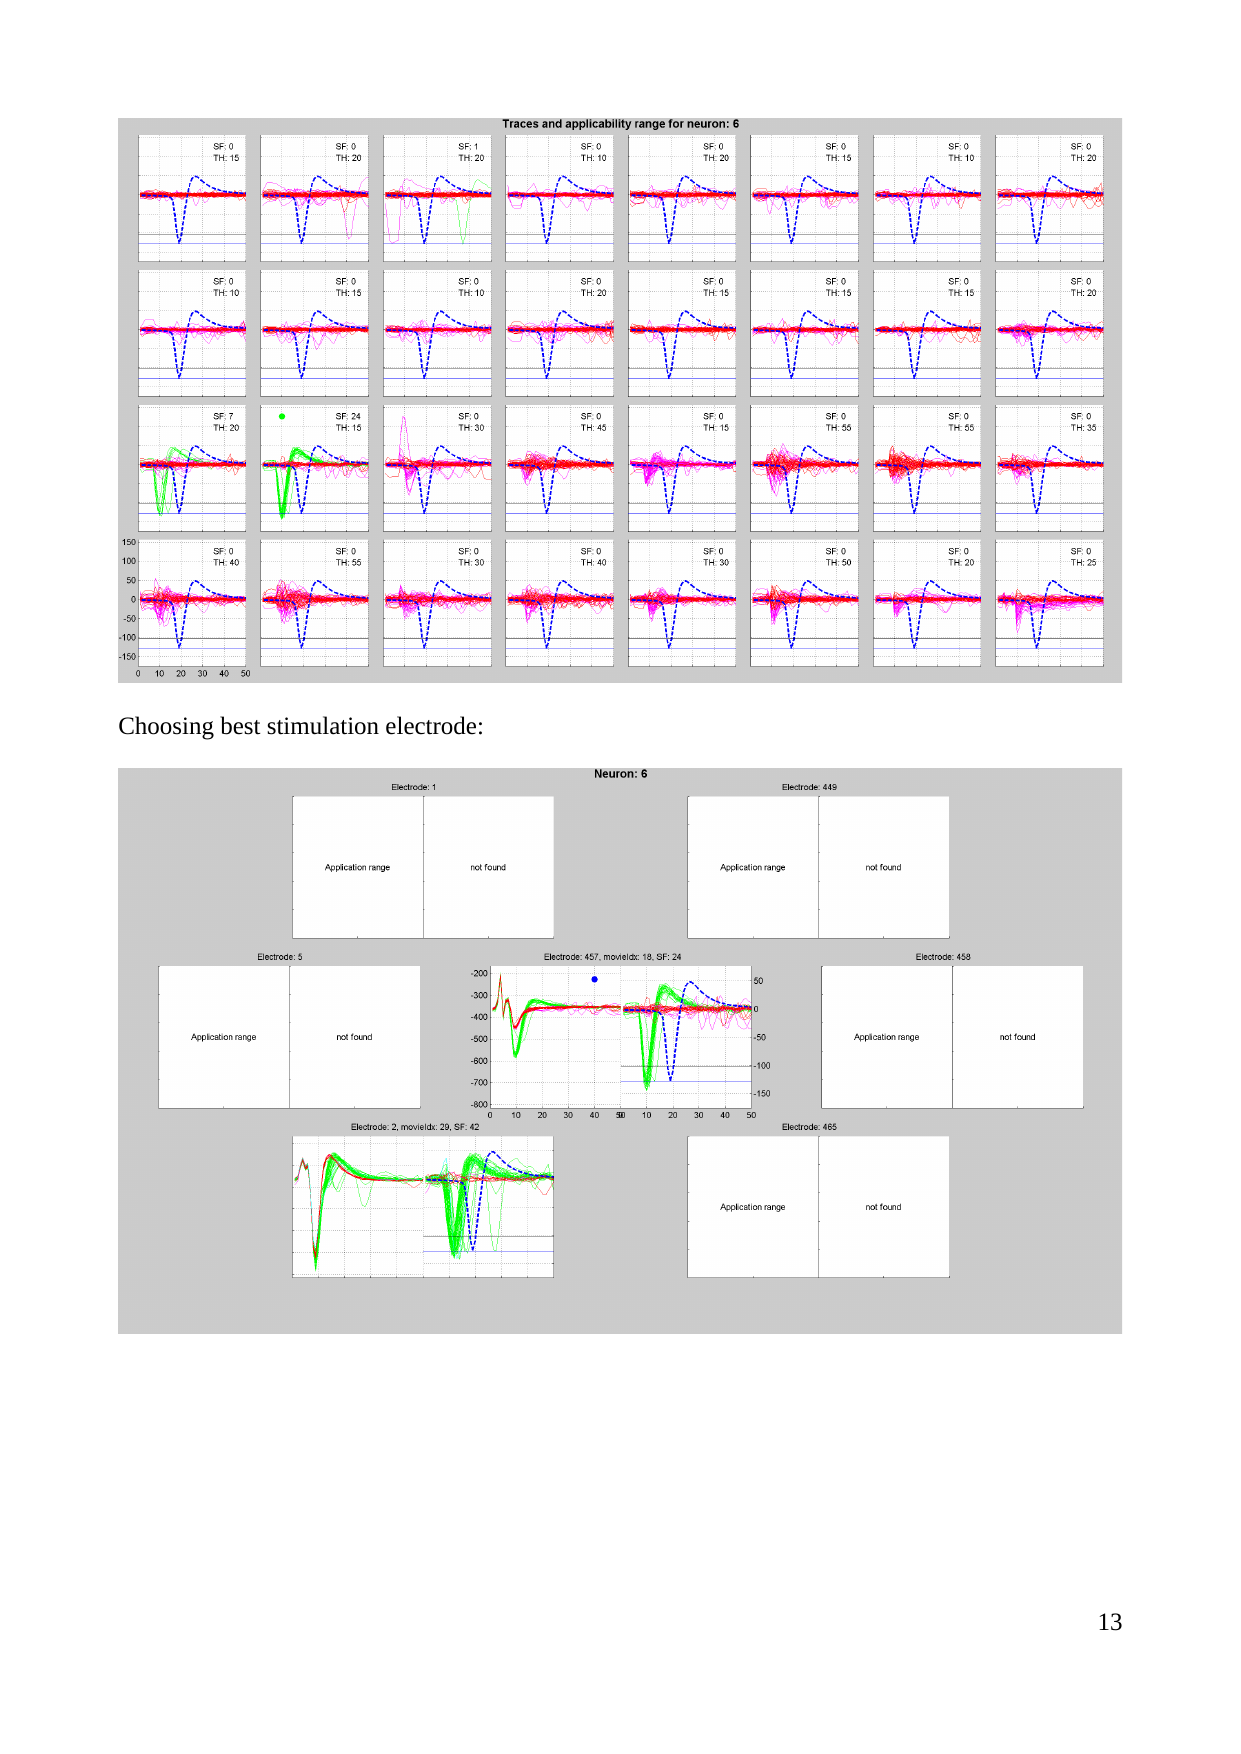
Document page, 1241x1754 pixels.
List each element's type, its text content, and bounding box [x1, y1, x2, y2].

picture [118, 768, 1123, 1334]
picture [118, 118, 1123, 683]
text Choosing best stimulation electrode: [118, 711, 1122, 740]
